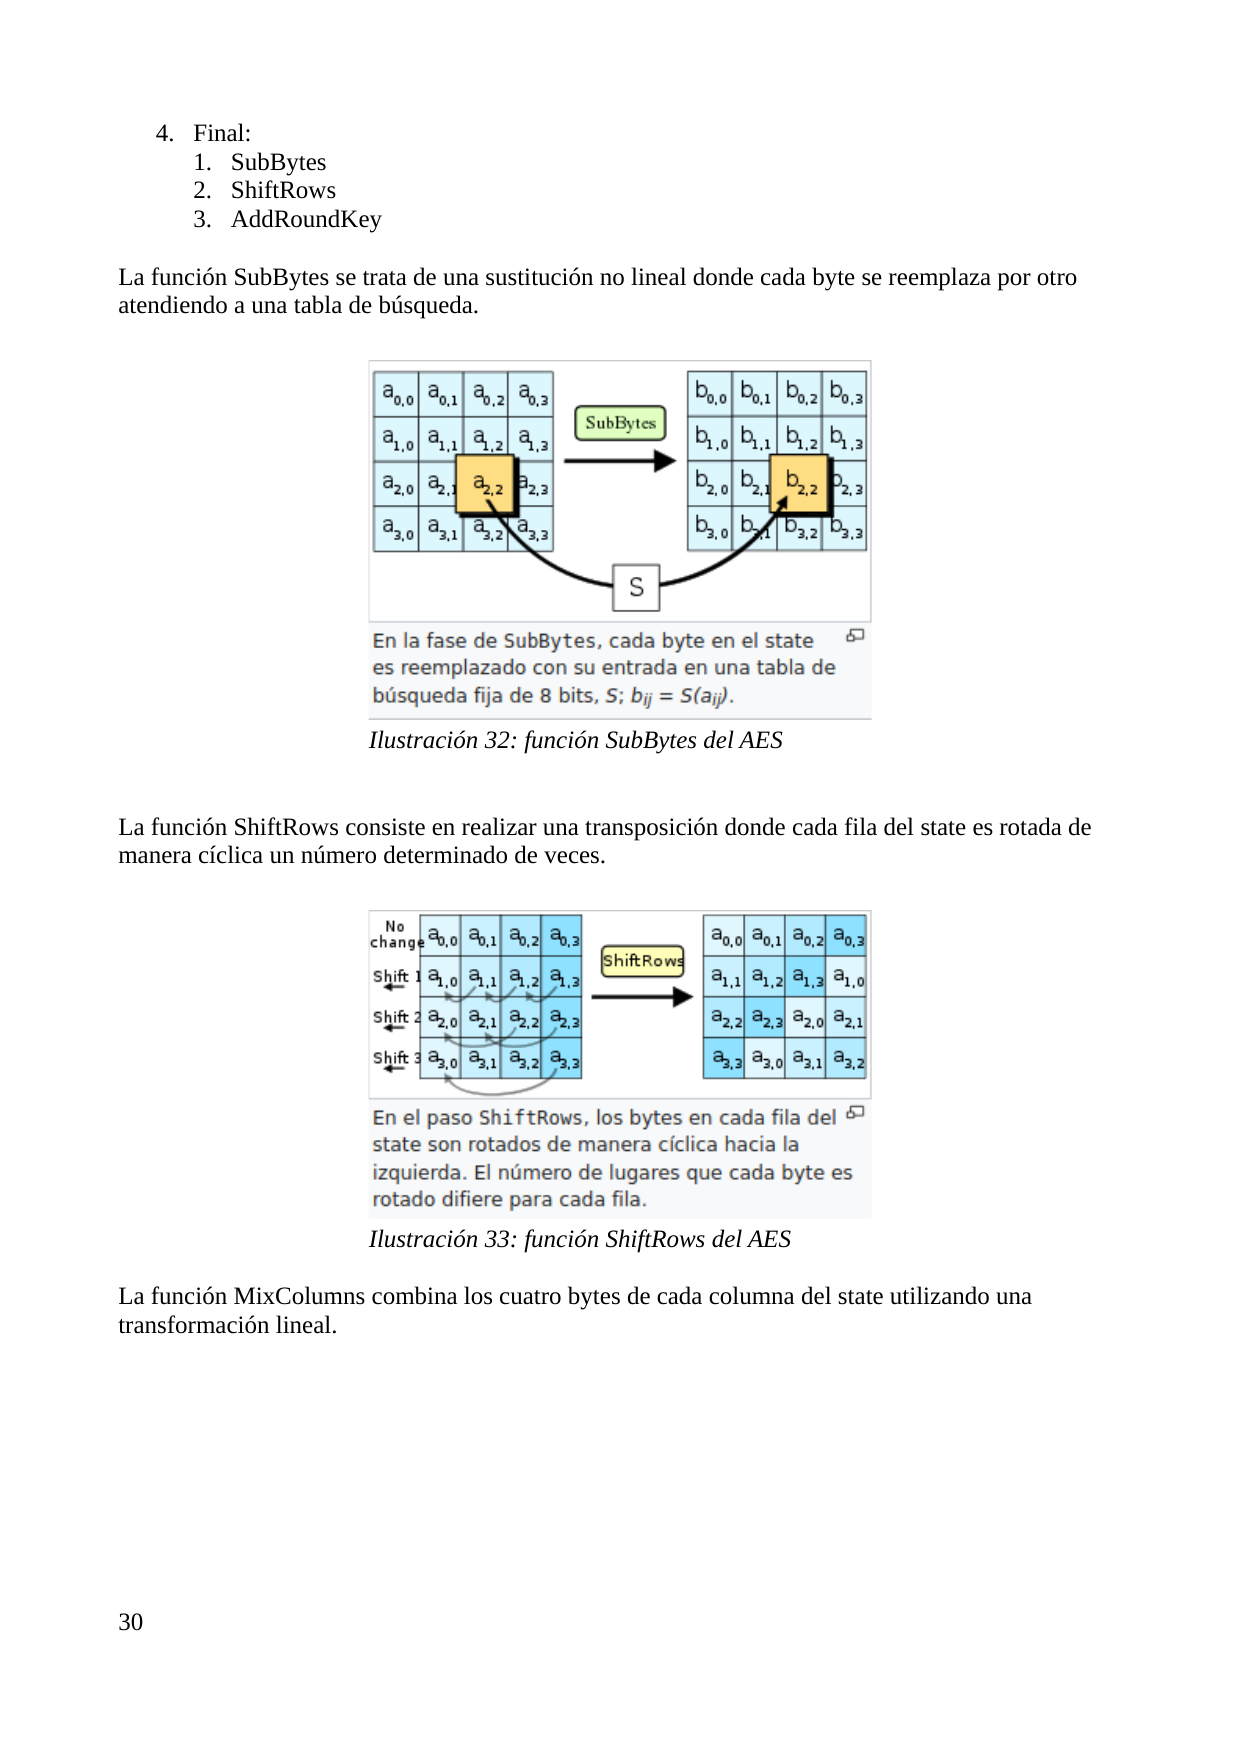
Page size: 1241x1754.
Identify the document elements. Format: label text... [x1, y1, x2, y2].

text La función SubBytes se trata de una sustitución no lineal donde cada byte se reemplaza por otro atendiendo a una tabla de búsqueda. [118, 262, 1122, 319]
list ShiftRows [193, 176, 1122, 204]
list Final: [156, 118, 1122, 147]
text La función MixColumns combina los cuatro bytes de cada columna del state utilizando una transformación lineal. [118, 1281, 1122, 1339]
picture [368, 360, 872, 720]
text Ilustración 32: función SubBytes del AES [368, 720, 872, 754]
picture [368, 910, 872, 1219]
list SubBytes [193, 147, 1122, 176]
text La función ShiftRows consiste en realizar una transposición donde cada fila del state es rotada de manera cíclica un número determinado de veces. [118, 812, 1122, 869]
text Ilustración 33: función ShiftRows del AES [368, 1219, 872, 1252]
list AddRoundKey [193, 204, 1122, 233]
